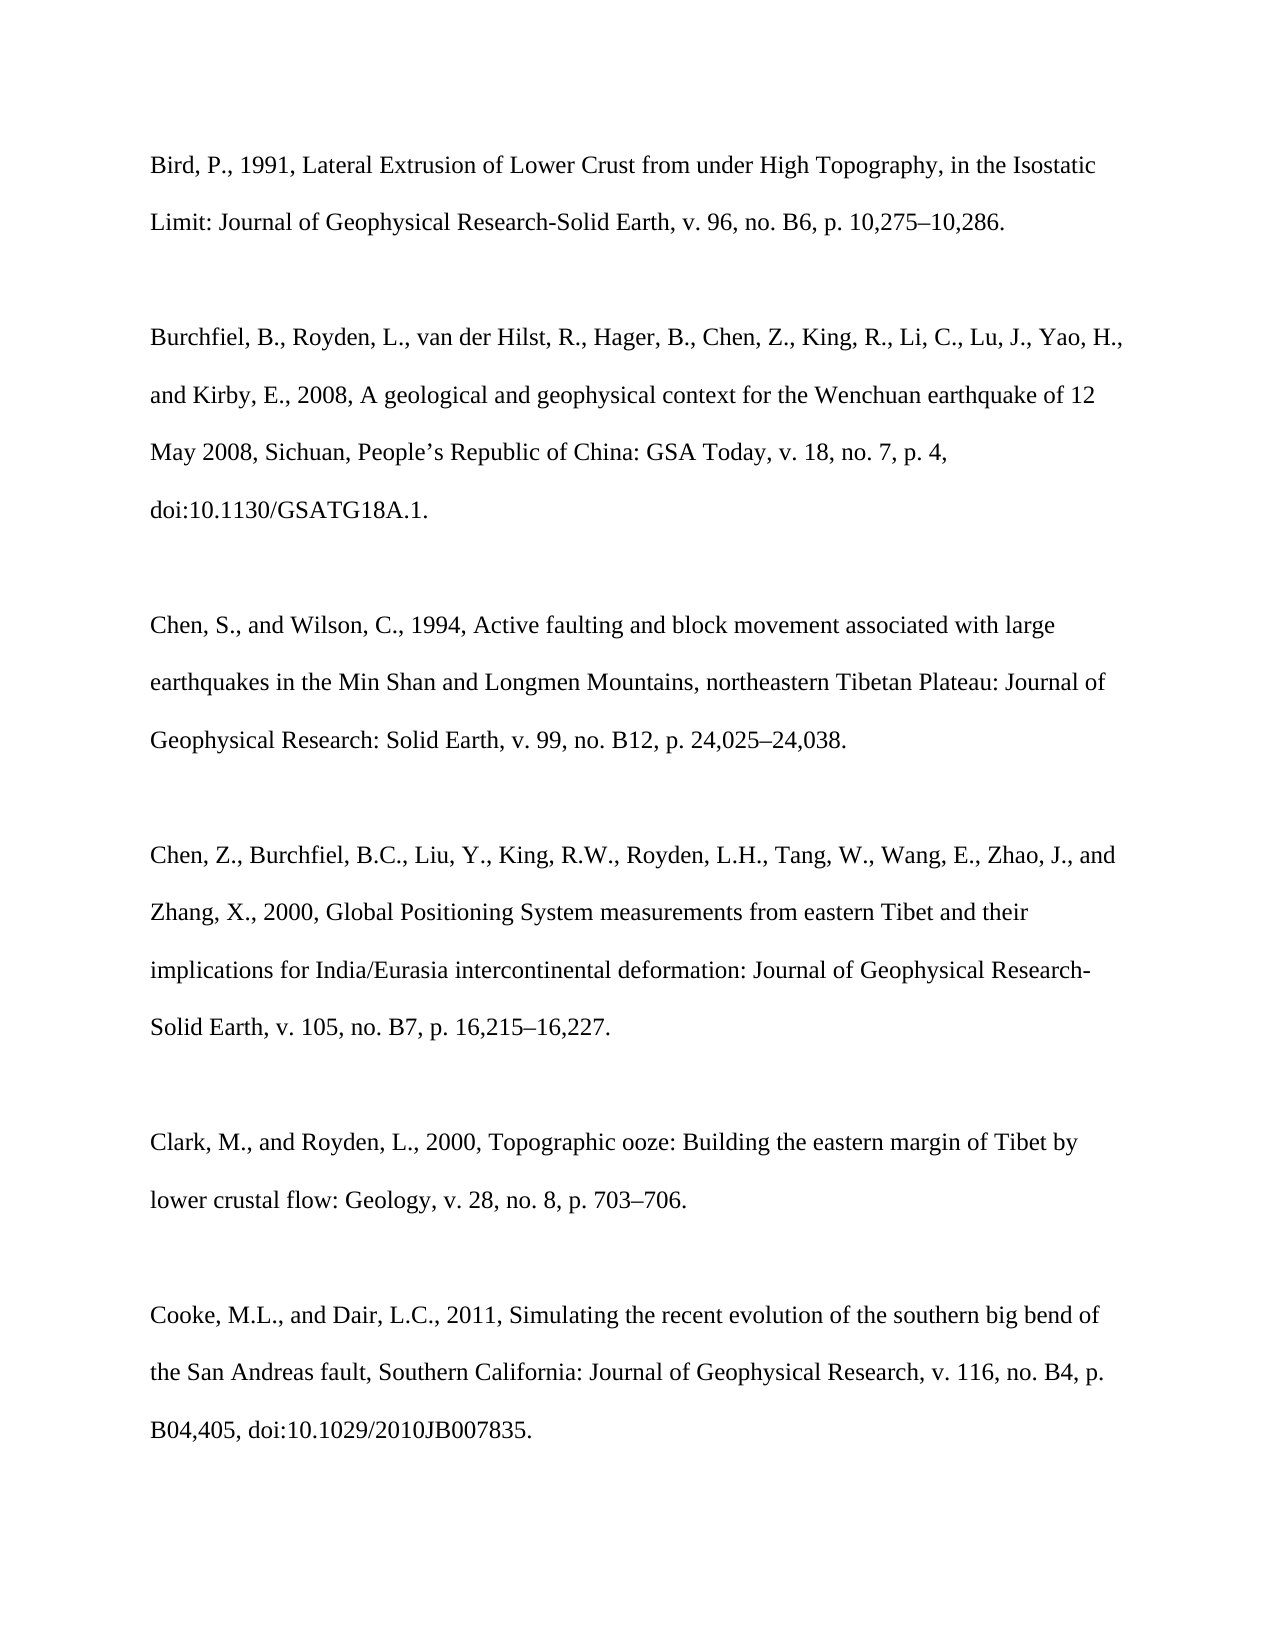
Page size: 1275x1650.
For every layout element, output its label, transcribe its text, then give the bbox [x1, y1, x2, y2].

text Chen, Z., Burchfiel, B.C., Liu, Y., King, R.W., Royden, L.H., Tang, W., Wang, E., Zhao, J., and Zhang, X., 2000, Global Positioning System measurements from eastern Tibet and their implications for India/Eurasia intercontinental deformation: Journal of Geophysical Research-Solid Earth, v. 105, no. B7, p. 16,215–16,227. [150, 840, 1125, 1041]
text Clark, M., and Royden, L., 2000, Topographic ooze: Building the eastern margin of Tibet by lower crustal flow: Geology, v. 28, no. 8, p. 703–706. [150, 1127, 1125, 1214]
text Bird, P., 1991, Lateral Extrusion of Lower Crust from under High Topography, in the Isostatic Limit: Journal of Geophysical Research-Solid Earth, v. 96, no. B6, p. 10,275–10,286. [150, 150, 1125, 236]
text Cooke, M.L., and Dair, L.C., 2011, Simulating the recent evolution of the southern big bend of the San Andreas fault, Southern California: Journal of Geophysical Research, v. 116, no. B4, p. B04,405, doi:10.1029/2010JB007835. [150, 1300, 1125, 1444]
text Chen, S., and Wilson, C., 1994, Active faulting and block movement associated with large earthquakes in the Min Shan and Longmen Mountains, northeastern Tibetan Plateau: Journal of Geophysical Research: Solid Earth, v. 99, no. B12, p. 24,025–24,038. [150, 610, 1125, 754]
text Burchfiel, B., Royden, L., van der Hilst, R., Hager, B., Chen, Z., King, R., Li, C., Lu, J., Yao, H., and Kirby, E., 2008, A geological and geophysical context for the Wenchuan earthquake of 12 May 2008, Sichuan, People’s Republic of China: GSA Today, v. 18, no. 7, p. 4, doi:10.1130/GSATG18A.1. [150, 322, 1125, 524]
